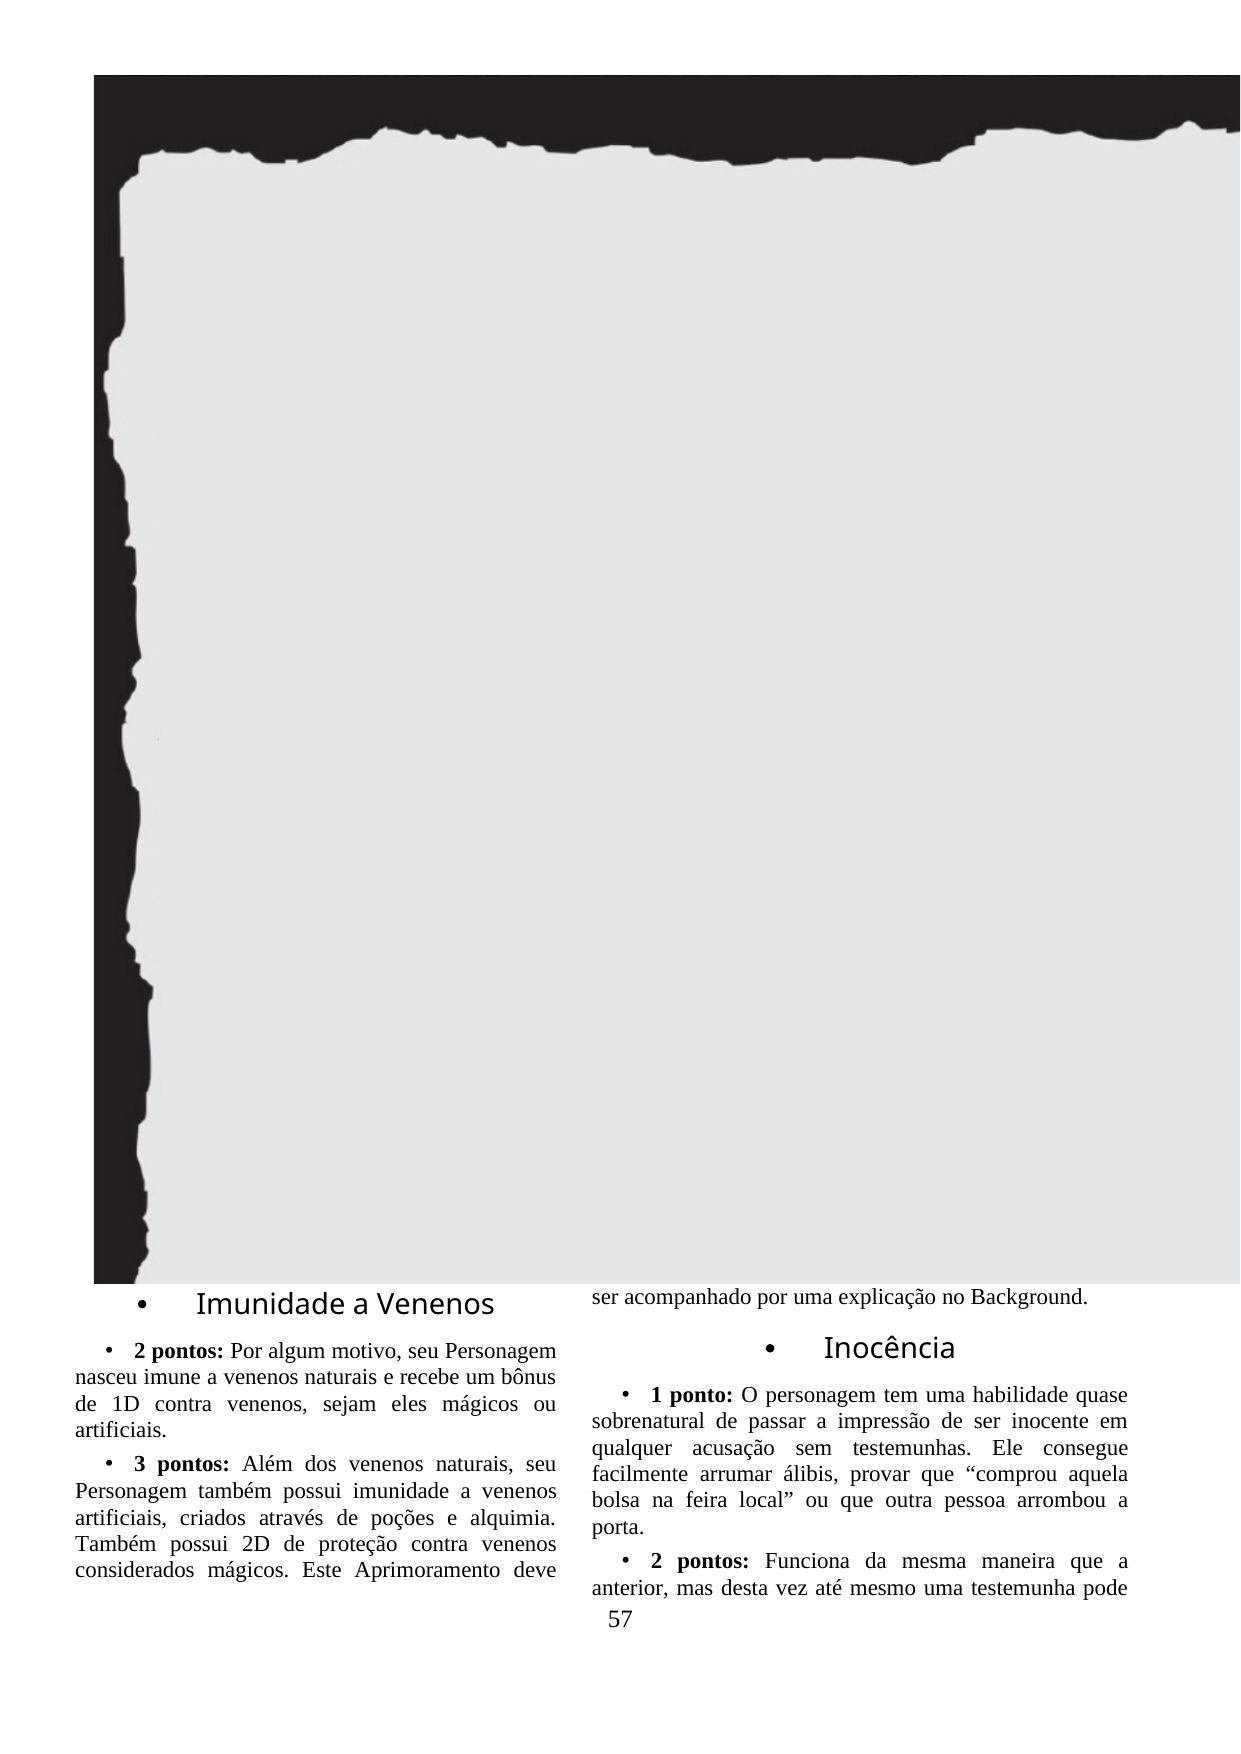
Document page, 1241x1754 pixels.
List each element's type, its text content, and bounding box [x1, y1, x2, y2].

subtitle Inocência [592, 1327, 1129, 1367]
subtitle Imunidade a Venenos [75, 1283, 557, 1323]
subtitle 2 pontos: Por algum motivo, seu Personagem nasceu imune a venenos naturais e recebe um bônus de 1D contra venenos, sejam eles mágicos ou artificiais. [75, 1335, 557, 1442]
subtitle 1 ponto: O personagem tem uma habilidade quase sobrenatural de passar a impressão de ser inocente em qualquer acusação sem testemunhas. Ele consegue facilmente arrumar álibis, provar que “comprou aquela bolsa na feira local” ou que outra pessoa arrombou a porta. [592, 1379, 1129, 1539]
subtitle 3 pontos: Além dos venenos naturais, seu Personagem também possui imunidade a venenos artificiais, criados através de poções e alquimia. Também possui 2D de proteção contra venenos considerados mágicos. Este Aprimoramento deve [75, 1448, 557, 1583]
subtitle ser acompanhado por uma explicação no Background. [592, 1284, 1129, 1309]
subtitle 2 pontos: Funciona da mesma maneira que a anterior, mas desta vez até mesmo uma testemunha pode [592, 1545, 1129, 1600]
picture [93, 75, 1241, 1284]
